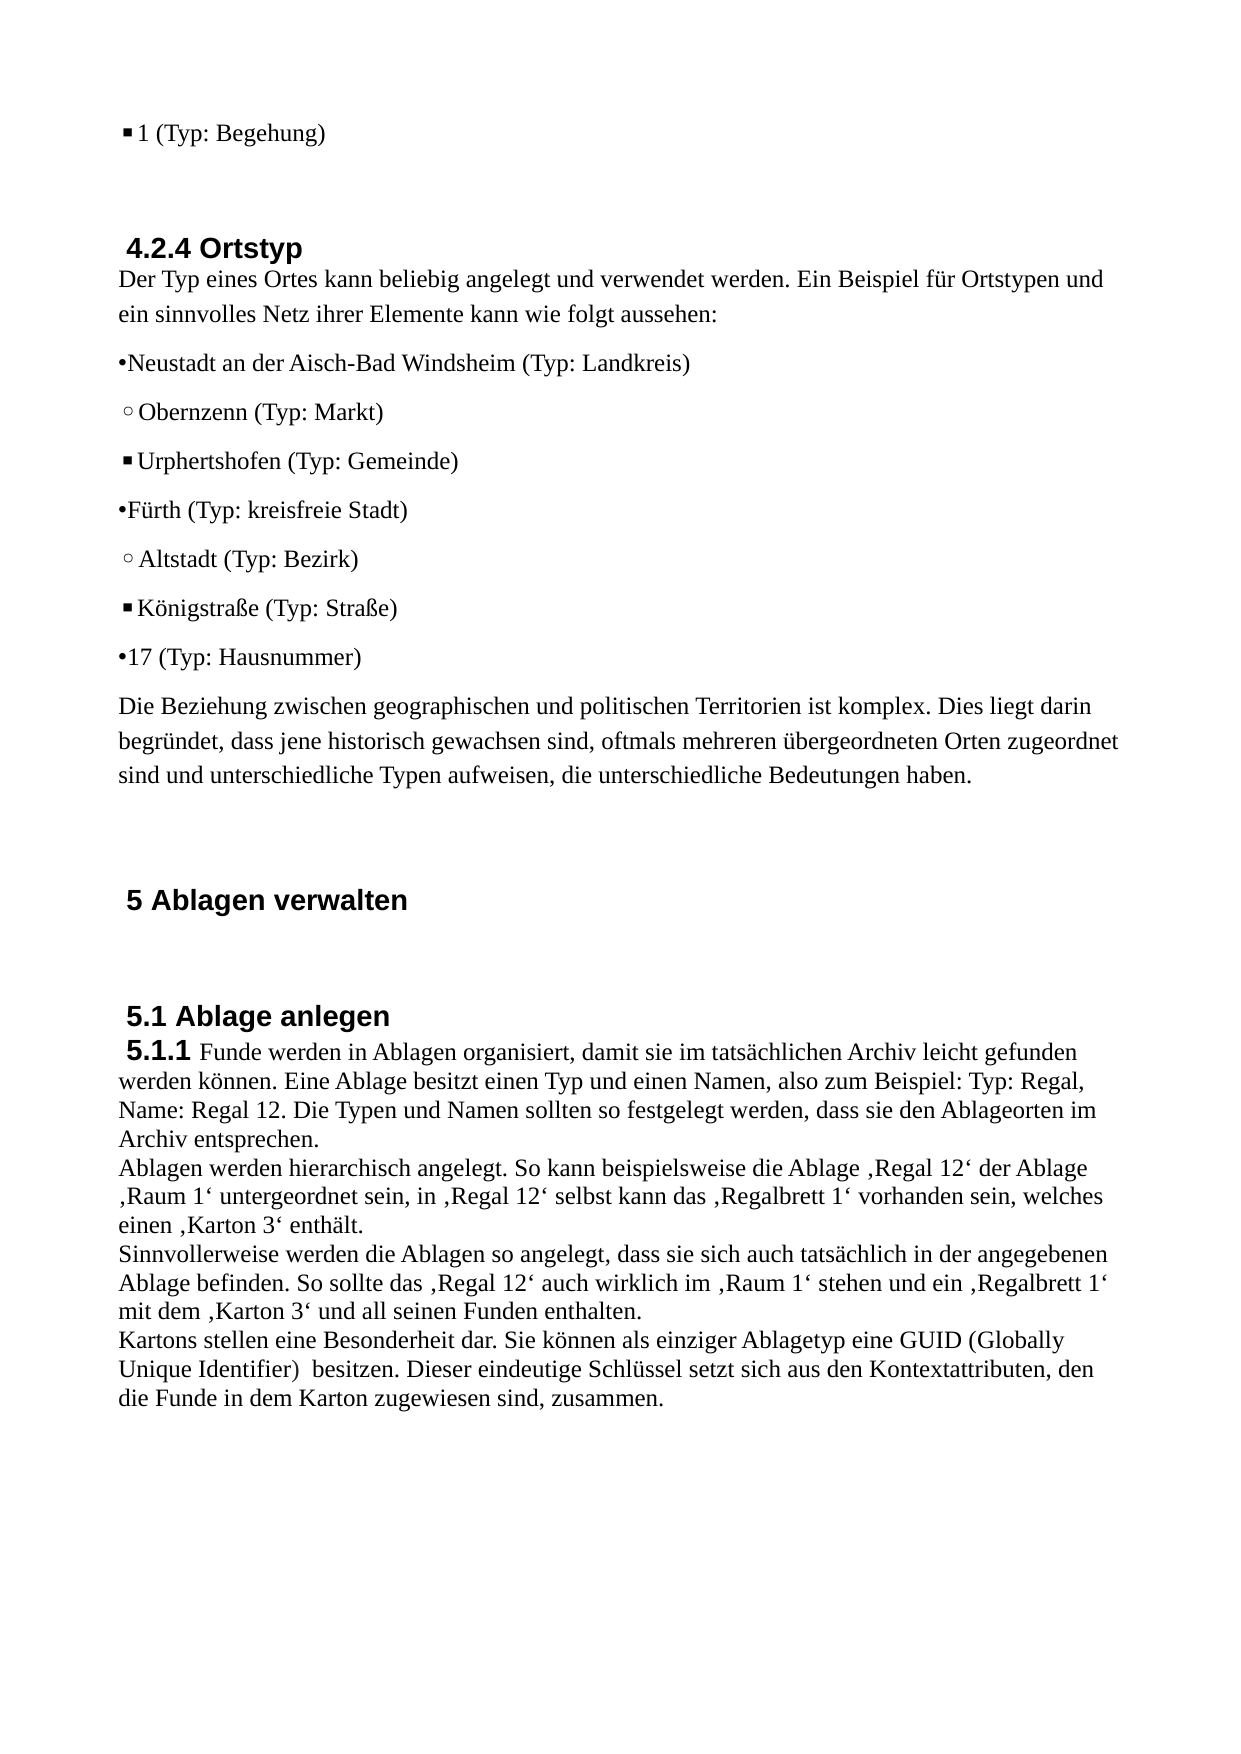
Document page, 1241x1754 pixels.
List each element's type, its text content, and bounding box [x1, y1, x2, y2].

list 1 (Typ: Begehung) [118, 118, 1122, 147]
list 17 (Typ: Hausnummer) [118, 642, 1122, 671]
list Neustadt an der Aisch-Bad Windsheim (Typ: Landkreis) [118, 348, 1122, 377]
subtitle Funde werden in Ablagen organisiert, damit sie im tatsächlichen Archiv leicht gefunden werden können. Eine Ablage besitzt einen Typ und einen Namen, also zum Beispiel: Typ: Regal, Name: Regal 12. Die Typen und Namen sollten so festgelegt werden, dass sie den Ablageorten im Archiv entsprechen. Ablagen werden hierarchisch angelegt. So kann beispielsweise die Ablage ‚Regal 12‘ der Ablage ‚Raum 1‘ untergeordnet sein, in ‚Regal 12‘ selbst kann das ‚Regalbrett 1‘ vorhanden sein, welches einen ‚Karton 3‘ enthält. Sinnvollerweise werden die Ablagen so angelegt, dass sie sich auch tatsächlich in der angegebenen Ablage befinden. So sollte das ‚Regal 12‘ auch wirklich im ‚Raum 1‘ stehen und ein ‚Regalbrett 1‘ mit dem ‚Karton 3‘ und all seinen Funden enthalten. Kartons stellen eine Besonderheit dar. Sie können als einziger Ablagetyp eine GUID (Globally Unique Identifier) besitzen. Dieser eindeutige Schlüssel setzt sich aus den Kontextattributen, den die Funde in dem Karton zugewiesen sind, zusammen. [118, 1033, 1122, 1411]
text Die Beziehung zwischen geographischen und politischen Territorien ist komplex. Dies liegt darin begründet, dass jene historisch gewachsen sind, oftmals mehreren übergeordneten Orten zugeordnet sind und unterschiedliche Typen aufweisen, die unterschiedliche Bedeutungen haben. [118, 691, 1122, 789]
subtitle Ortstyp [118, 231, 1122, 264]
subtitle Ablage anlegen [118, 999, 1122, 1033]
text Der Typ eines Ortes kann beliebig angelegt und verwendet werden. Ein Beispiel für Ortstypen und ein sinnvolles Netz ihrer Elemente kann wie folgt aussehen: [118, 264, 1122, 328]
list Fürth (Typ: kreisfreie Stadt) [118, 495, 1122, 524]
subtitle Ablagen verwalten [118, 883, 1122, 917]
list Altstadt (Typ: Bezirk) [118, 544, 1122, 573]
list Urphertshofen (Typ: Gemeinde) [118, 446, 1122, 475]
list Obernzenn (Typ: Markt) [118, 397, 1122, 426]
list Königstraße (Typ: Straße) [118, 593, 1122, 622]
